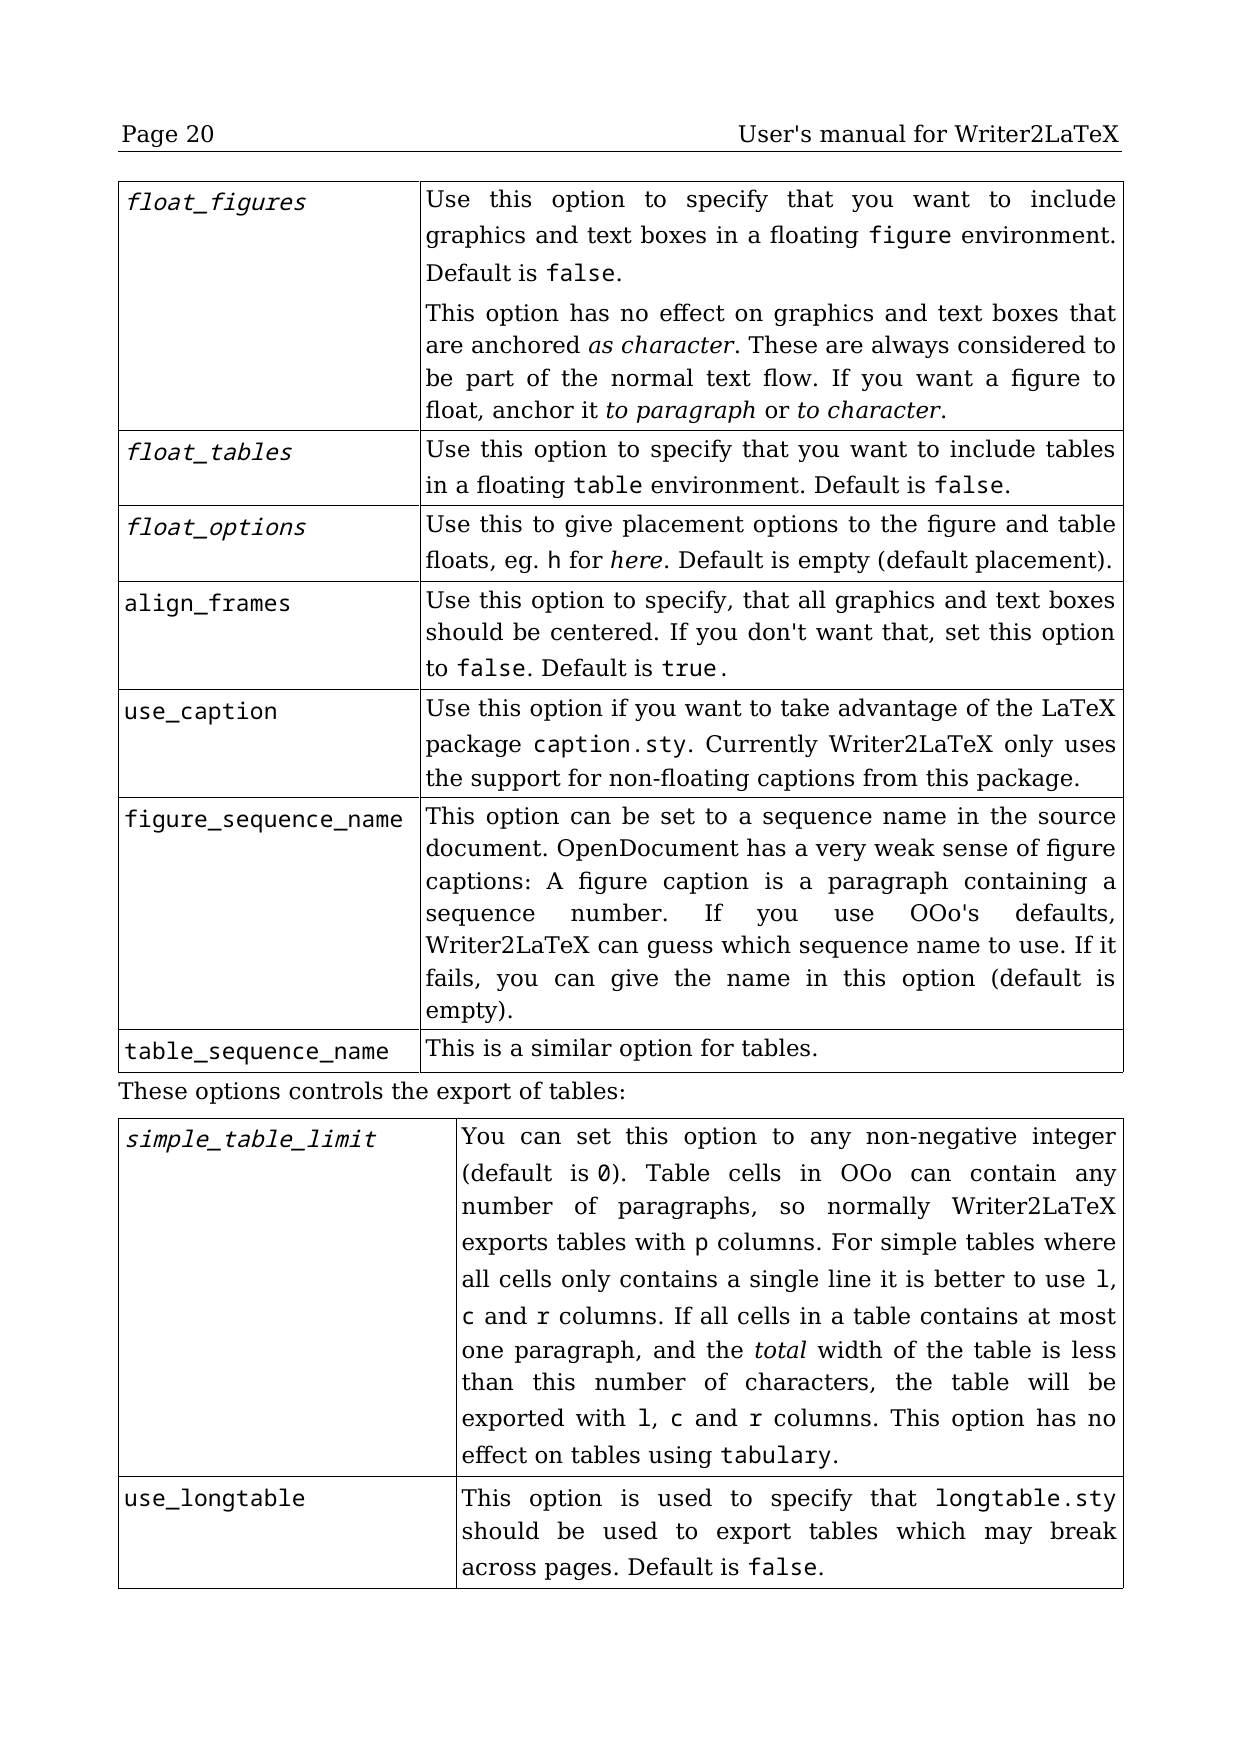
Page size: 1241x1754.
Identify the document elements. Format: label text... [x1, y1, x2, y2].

table_header Use this option to specify that you want to include graphics and text boxes in a floating figure environment. Default is false. This option has no effect on graphics and text boxes that are anchored as character. These are always considered to be part of the normal text flow. If you want a figure to float, anchor it to paragraph or to character. [421, 182, 1123, 430]
table_cell table_sequence_name [119, 1030, 419, 1072]
table_cell This option can be set to a sequence name in the source document. OpenDocument has a very weak sense of figure captions: A figure caption is a paragraph containing a sequence number. If you use OOo's defaults, Writer2LaTeX can guess which sequence name to use. If it fails, you can give the name in this option (default is empty). [421, 798, 1123, 1029]
table_cell use_longtable [119, 1477, 456, 1588]
text These options controls the export of tables: [118, 1078, 1122, 1105]
table_cell This is a similar option for tables. [421, 1030, 1123, 1072]
table_header float_figures [119, 182, 419, 430]
table_cell figure_sequence_name [119, 798, 419, 1029]
table_cell Use this to give placement options to the figure and table floats, eg. h for here. Default is empty (default placement). [421, 506, 1123, 581]
table_header simple_table_limit [119, 1119, 456, 1476]
table_cell This option is used to specify that longtable.sty should be used to export tables which may break across pages. Default is false. [457, 1477, 1123, 1588]
table_cell Use this option if you want to take advantage of the LaTeX package caption.sty. Currently Writer2LaTeX only uses the support for non-floating captions from this package. [421, 690, 1123, 797]
table_cell Use this option to specify, that all graphics and text boxes should be centered. If you don't want that, set this option to false. Default is true. [421, 582, 1123, 689]
table_cell align_frames [119, 582, 419, 689]
table_header You can set this option to any non-negative integer (default is 0). Table cells in OOo can contain any number of paragraphs, so normally Writer2LaTeX exports tables with p columns. For simple tables where all cells only contains a single line it is better to use l, c and r columns. If all cells in a table contains at most one paragraph, and the total width of the table is less than this number of characters, the table will be exported with l, c and r columns. This option has no effect on tables using tabulary. [457, 1119, 1123, 1476]
table_cell float_options [119, 506, 419, 581]
table_cell use_caption [119, 690, 419, 797]
table_cell float_tables [119, 431, 419, 505]
table_cell Use this option to specify that you want to include tables in a floating table environment. Default is false. [421, 431, 1123, 505]
